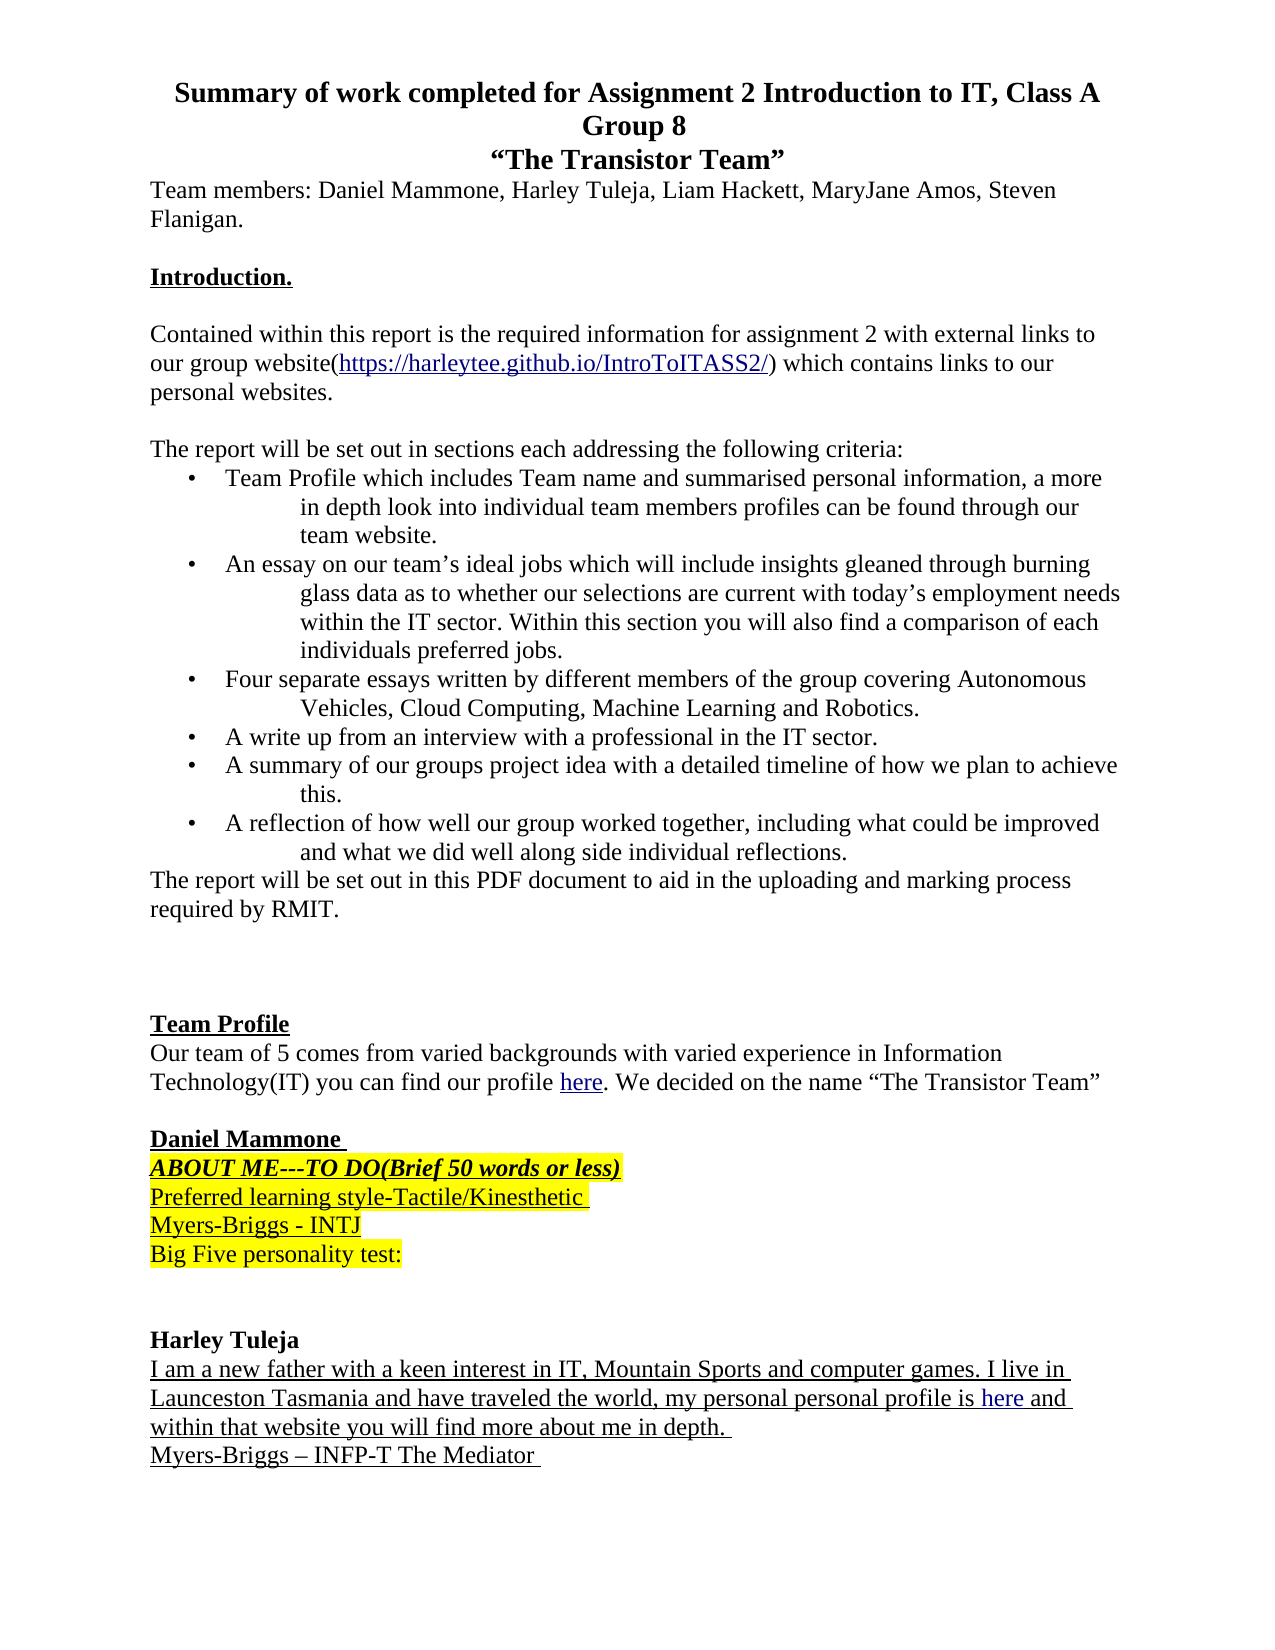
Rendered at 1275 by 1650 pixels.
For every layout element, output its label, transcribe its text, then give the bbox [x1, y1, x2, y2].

text Daniel Mammone [150, 1124, 1125, 1153]
list A reflection of how well our group worked together, including what could be improved and what we did well along side individual reflections. [187, 808, 1125, 866]
text Myers-Briggs – INFP-T The Mediator [150, 1441, 1125, 1469]
list Four separate essays written by different members of the group covering Autonomous Vehicles, Cloud Computing, Machine Learning and Robotics. [187, 664, 1125, 722]
text Preferred learning style-Tactile/Kinesthetic [150, 1182, 1125, 1211]
text Our team of 5 comes from varied backgrounds with varied experience in Information Technology(IT) you can find our profile here. We decided on the name “The Transistor Team” [150, 1038, 1125, 1096]
list Team Profile which includes Team name and summarised personal information, a more in depth look into individual team members profiles can be found through our team website. [187, 463, 1125, 549]
text Contained within this report is the required information for assignment 2 with external links to our group website(https://harleytee.github.io/IntroToITASS2/) which contains links to our personal websites. [150, 319, 1125, 406]
text Big Five personality test: [150, 1239, 1125, 1268]
text Team members: Daniel Mammone, Harley Tuleja, Liam Hackett, MaryJane Amos, Steven Flanigan. [150, 176, 1125, 233]
text Introduction. [150, 262, 1125, 291]
text I am a new father with a keen interest in IT, Mountain Sports and computer games. I live in Launceston Tasmania and have traveled the world, my personal personal profile is here and within that website you will find more about me in depth. [150, 1354, 1125, 1441]
list A summary of our groups project idea with a detailed timeline of how we plan to achieve this. [187, 751, 1125, 808]
text Team Profile [150, 1009, 1125, 1038]
text The report will be set out in sections each addressing the following criteria: [150, 434, 1125, 463]
text “The Transistor Team” [150, 142, 1125, 176]
text ABOUT ME---TO DO(Brief 50 words or less) [150, 1153, 1125, 1182]
text The report will be set out in this PDF document to aid in the uploading and marking process required by RMIT. [150, 866, 1125, 923]
list An essay on our team’s ideal jobs which will include insights gleaned through burning glass data as to whether our selections are current with today’s employment needs within the IT sector. Within this section you will also find a comparison of each individuals preferred jobs. [187, 549, 1125, 664]
text Summary of work completed for Assignment 2 Introduction to IT, Class A Group 8 [150, 75, 1125, 142]
text Harley Tuleja [150, 1326, 1125, 1354]
list A write up from an interview with a professional in the IT sector. [187, 722, 1125, 751]
text Myers-Briggs - INTJ [150, 1211, 1125, 1239]
